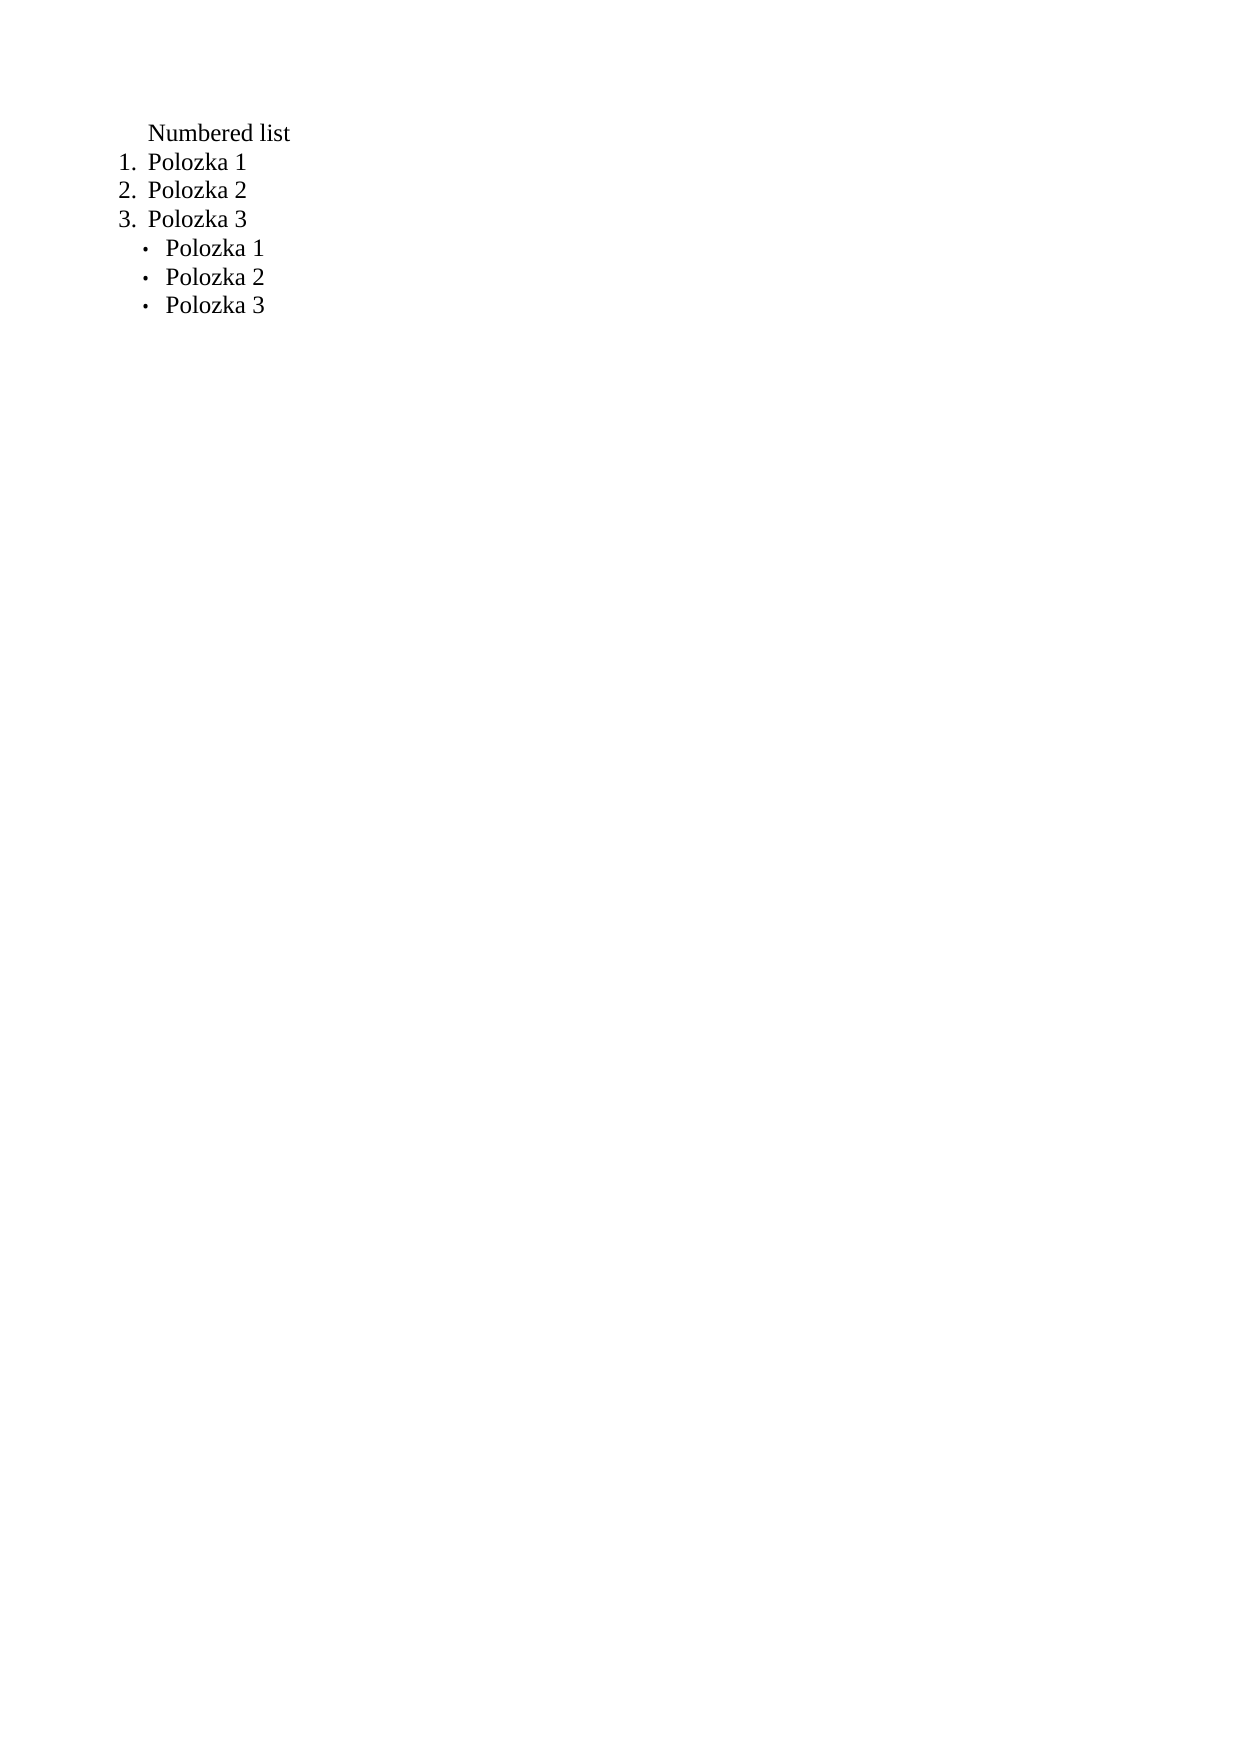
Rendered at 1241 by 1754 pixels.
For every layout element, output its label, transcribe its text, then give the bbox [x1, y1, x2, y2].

list Polozka 2 [118, 176, 1122, 204]
list Polozka 1 [142, 233, 1122, 262]
list Polozka 3 [142, 291, 1122, 319]
list Polozka 3 [118, 204, 1122, 233]
list Numbered list [118, 118, 1122, 147]
list Polozka 2 [142, 262, 1122, 291]
list Polozka 1 [118, 147, 1122, 176]
